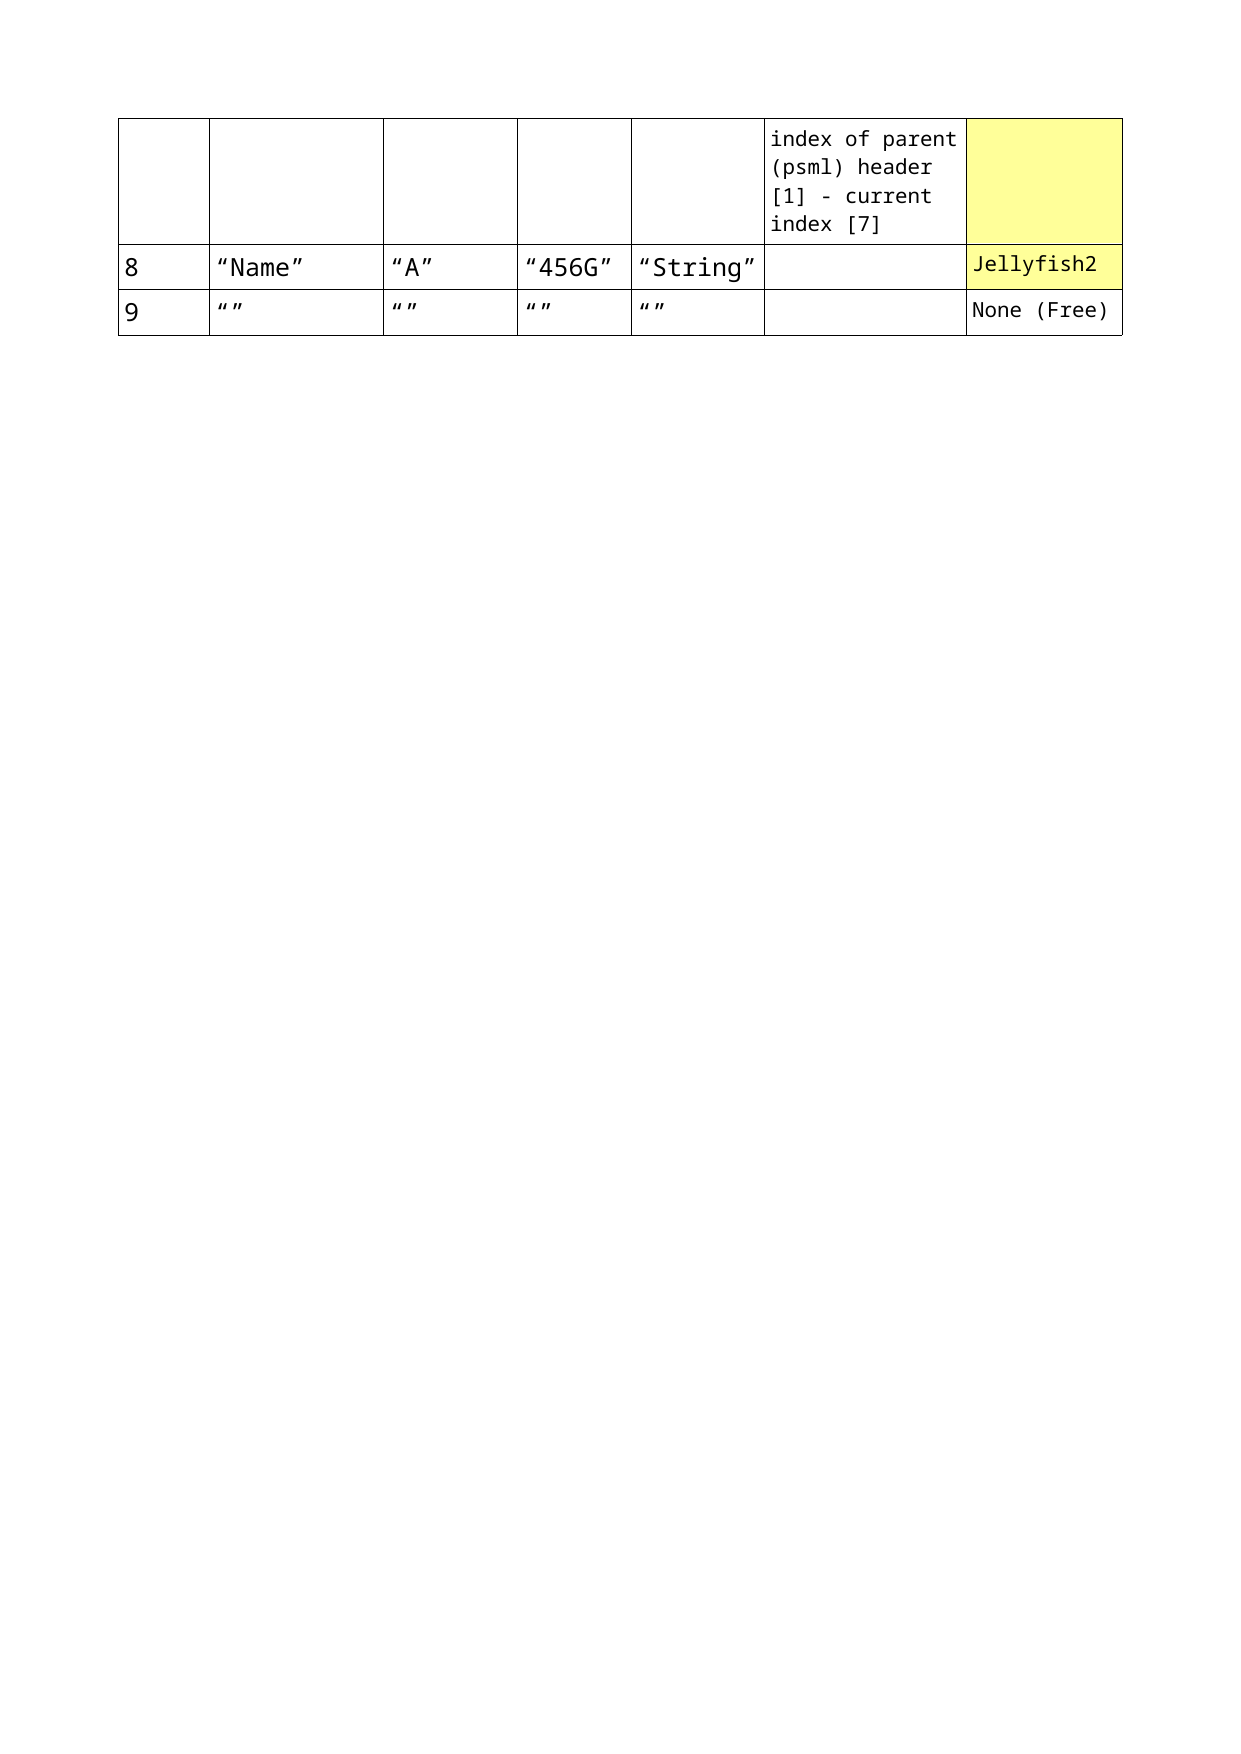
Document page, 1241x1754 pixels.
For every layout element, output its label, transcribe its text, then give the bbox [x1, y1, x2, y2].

table_cell “” [210, 290, 383, 335]
table_cell “A” [384, 245, 517, 289]
table_cell “” [384, 290, 517, 335]
table_cell Jellyfish2 [967, 245, 1122, 289]
table_cell [518, 119, 631, 243]
table_cell [765, 245, 966, 289]
table_cell “” [518, 290, 631, 335]
table_cell [119, 119, 209, 243]
table_cell [384, 119, 517, 243]
table_cell “Name” [210, 245, 383, 289]
table_cell 8 [119, 245, 209, 289]
table_cell None (Free) [967, 290, 1122, 335]
table_cell [632, 119, 764, 243]
table_cell “” [632, 290, 764, 335]
table_cell [210, 119, 383, 243]
table_cell [765, 290, 966, 335]
table_cell “456G” [518, 245, 631, 289]
table_cell index of parent (psml) header [1] - current index [7] [765, 119, 966, 243]
table_cell “String” [632, 245, 764, 289]
table_cell [967, 119, 1122, 243]
table_cell 9 [119, 290, 209, 335]
